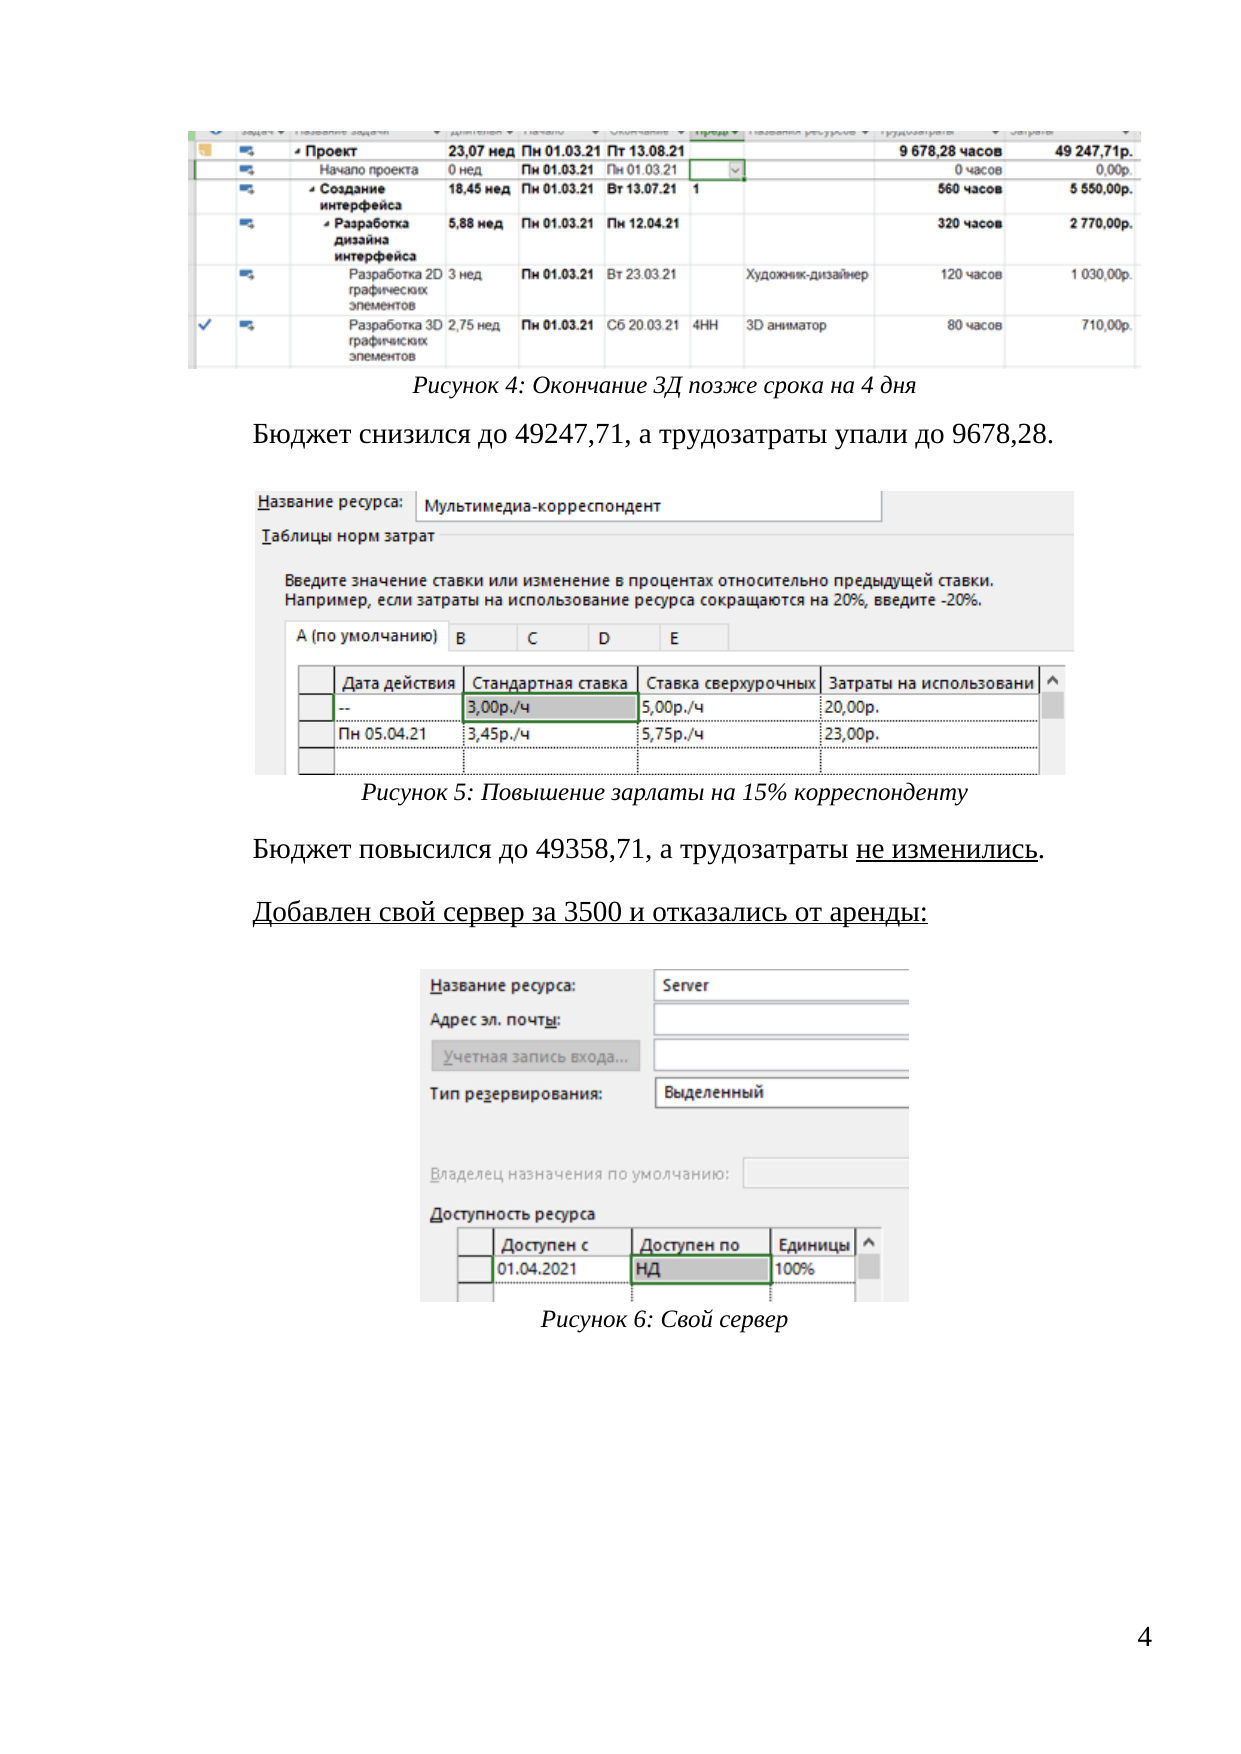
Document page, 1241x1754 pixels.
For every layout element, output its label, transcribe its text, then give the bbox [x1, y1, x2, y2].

text Добавлен свой сервер за 3500 и отказались от аренды: [177, 894, 1152, 927]
text Бюджет снизился до 49247,71, а трудозатраты упали до 9678,28. [177, 118, 1152, 449]
text Рисунок 5: Повышение зарлаты на 15% корреспонденту [255, 775, 1074, 806]
text Рисунок 4: Окончание 3Д позже срока на 4 дня [188, 369, 1141, 399]
text Рисунок 6: Свой сервер [420, 1302, 909, 1333]
text Бюджет повысился до 49358,71, а трудозатраты не изменились. [177, 479, 1152, 864]
